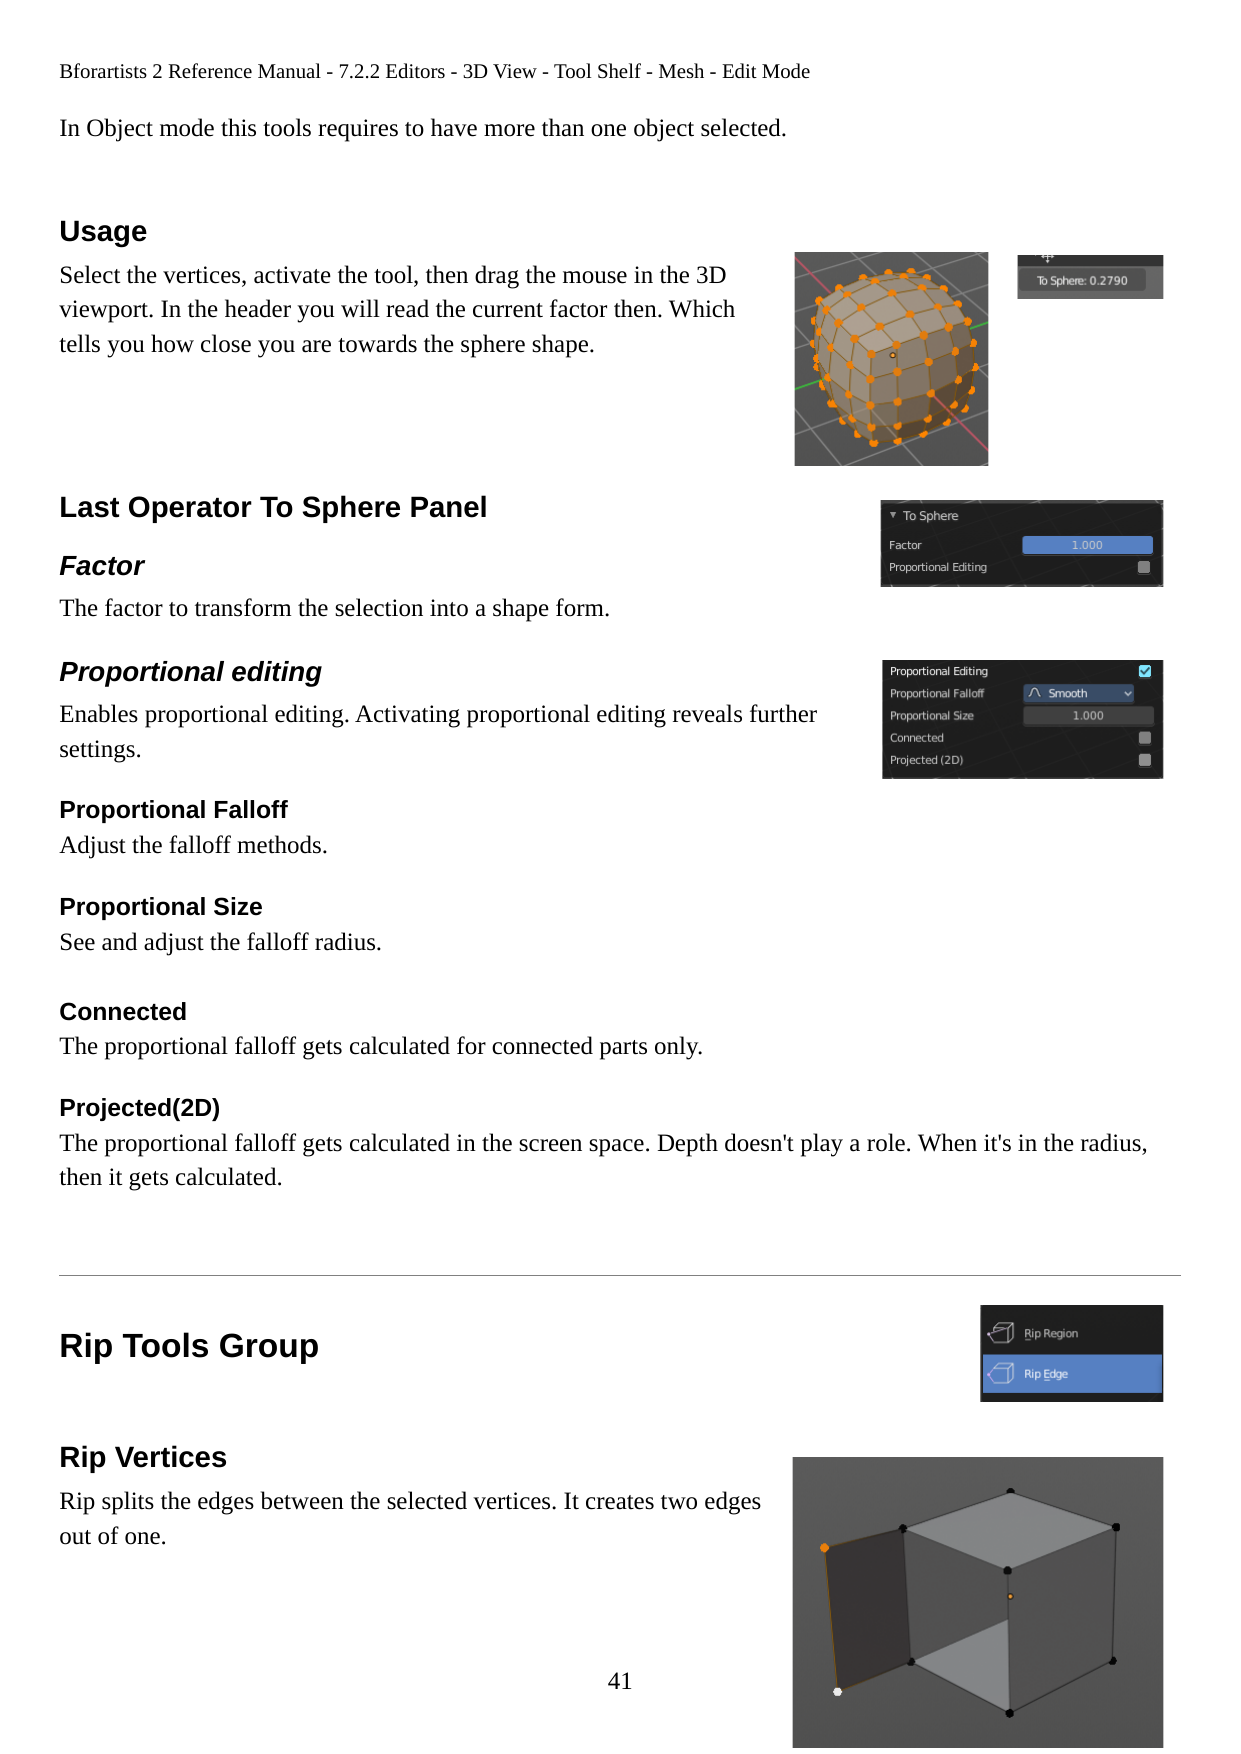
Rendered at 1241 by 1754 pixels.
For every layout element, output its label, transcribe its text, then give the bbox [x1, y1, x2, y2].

text In Object mode this tools requires to have more than one object selected. [59, 113, 1181, 141]
subtitle [1164, 1325, 1181, 1364]
subtitle Usage [59, 213, 1181, 247]
subtitle Last Operator To Sphere Panel [59, 490, 1181, 524]
picture [880, 500, 1164, 587]
text The proportional falloff gets calculated for connected parts only. [59, 1031, 1181, 1060]
subtitle Rip Tools Group [59, 1325, 980, 1364]
subtitle Rip Vertices [59, 1440, 1181, 1474]
text Rip splits the edges between the selected vertices. It creates two edges out of one. [59, 1486, 792, 1550]
picture [1017, 255, 1164, 299]
picture [792, 1457, 1164, 1748]
subtitle Proportional editing [59, 655, 1181, 687]
subtitle Factor [59, 549, 880, 581]
picture [882, 660, 1164, 779]
picture [980, 1305, 1164, 1402]
text The proportional falloff gets calculated in the screen space. Depth doesn't play a role. When it's in the radius, then it gets calculated. [59, 1128, 1181, 1191]
subtitle Projected(2D) [59, 1093, 1181, 1122]
text See and adjust the falloff radius. [59, 927, 1181, 955]
text Enables proportional editing. Activating proportional editing reveals further settings. [59, 699, 882, 763]
subtitle [1164, 549, 1181, 581]
subtitle Proportional Falloff [59, 796, 1181, 824]
text Select the vertices, activate the tool, then drag the mouse in the 3D viewport. In the header you will read the current factor then. Which tells you how close you are towards the sphere shape. [59, 260, 794, 357]
picture [794, 252, 989, 466]
subtitle Proportional Size [59, 892, 1181, 920]
text Adjust the falloff methods. [59, 830, 1181, 859]
text The factor to transform the selection into a shape form. [59, 593, 1181, 622]
text [989, 260, 1181, 357]
subtitle Connected [59, 997, 1181, 1025]
